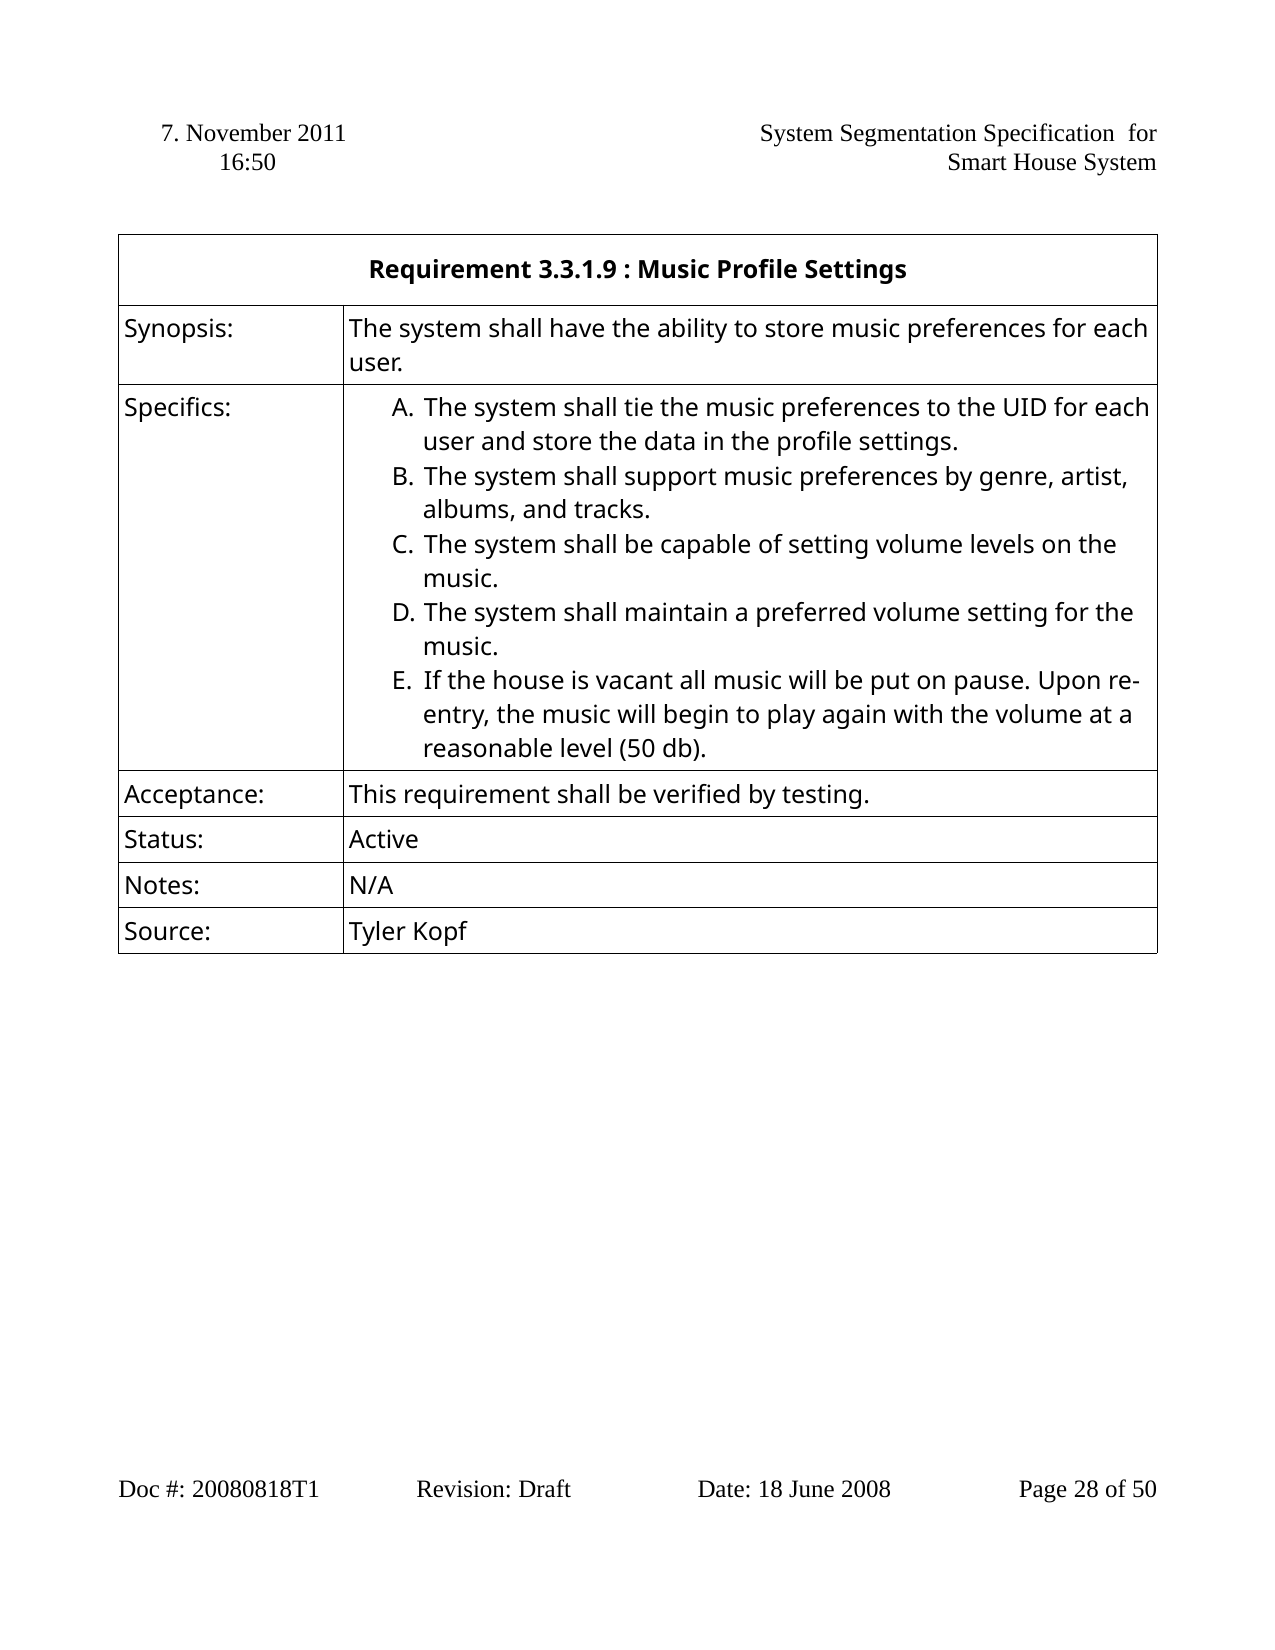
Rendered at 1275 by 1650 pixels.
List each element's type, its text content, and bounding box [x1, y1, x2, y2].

table_cell This requirement shall be verified by testing. [344, 771, 1157, 816]
table_cell Acceptance: [119, 771, 343, 816]
table_cell Specifics: [119, 385, 343, 770]
table_cell Notes: [119, 863, 343, 907]
table_cell N/A [344, 863, 1157, 907]
table_cell Synopsis: [119, 306, 343, 384]
table_cell Status: [119, 817, 343, 862]
table_cell Active [344, 817, 1157, 862]
table_cell Source: [119, 908, 343, 953]
table_cell The system shall tie the music preferences to the UID for each user and store the data in the profile settings. The system shall support music preferences by genre, artist, albums, and tracks. The system shall be capable of setting volume levels on the music. The system shall maintain a preferred volume setting for the music. If the house is vacant all music will be put on pause. Upon re-entry, the music will begin to play again with the volume at a reasonable level (50 db). [344, 385, 1157, 770]
table_cell The system shall have the ability to store music preferences for each user. [344, 306, 1157, 384]
table_header Requirement 3.3.1.9 : Music Profile Settings [119, 235, 1157, 304]
table_cell Tyler Kopf [344, 908, 1157, 953]
